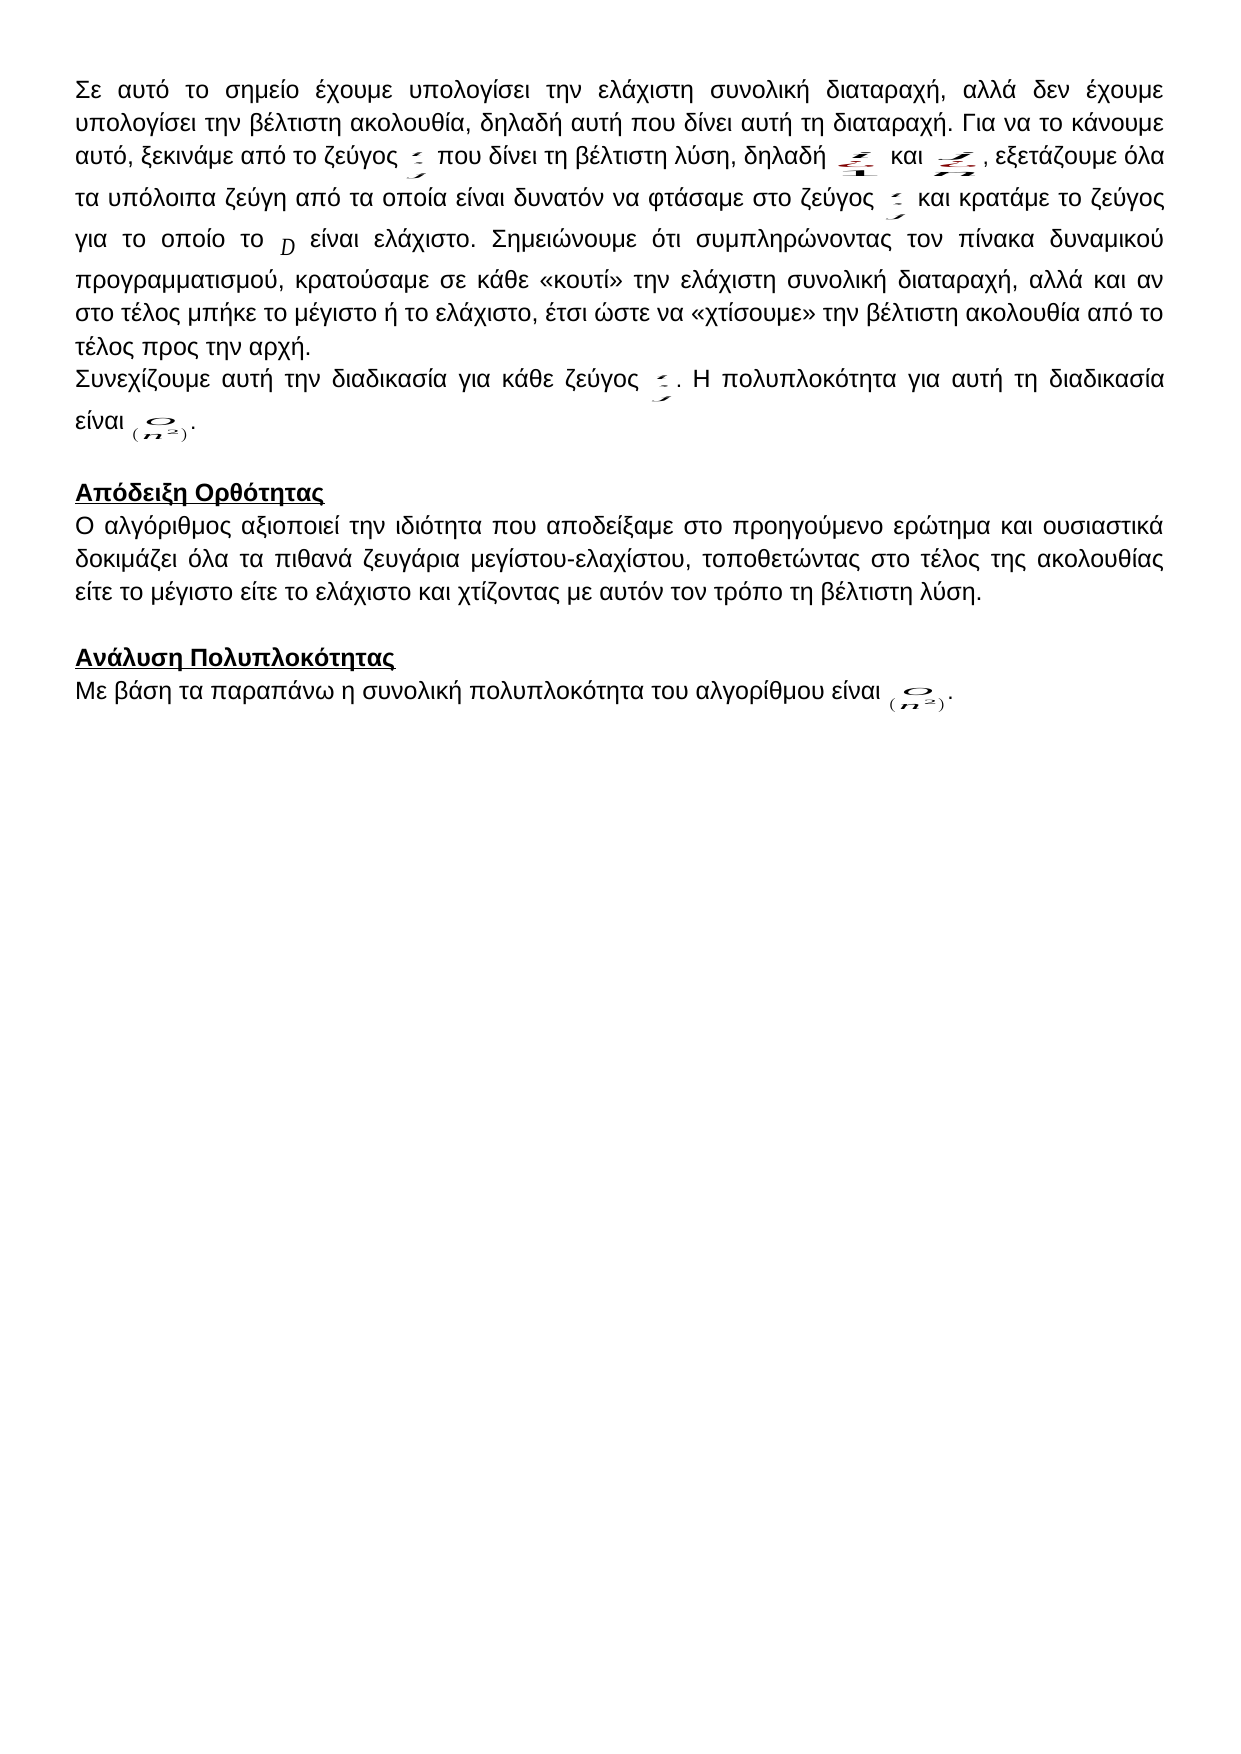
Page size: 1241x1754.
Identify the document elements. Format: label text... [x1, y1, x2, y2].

text Με βάση τα παραπάνω η συνολική πολυπλοκότητα του αλγορίθμου είναι . [75, 676, 1165, 713]
text Ανάλυση Πολυπλοκότητας [75, 643, 1165, 671]
text Σε αυτό το σημείο έχουμε υπολογίσει την ελάχιστη συνολική διαταραχή, αλλά δεν έχουμε υπολογίσει την βέλτιστη ακολουθία, δηλαδή αυτή που δίνει αυτή τη διαταραχή. Για να το κάνουμε αυτό, ξεκινάμε από το ζεύγος που δίνει τη βέλτιστη λύση, δηλαδή και , εξετάζουμε όλα τα υπόλοιπα ζεύγη από τα οποία είναι δυνατόν να φτάσαμε στο ζεύγος και κρατάμε το ζεύγος για το οποίο το είναι ελάχιστο. Σημειώνουμε ότι συμπληρώνοντας τον πίνακα δυναμικού προγραμματισμού, κρατούσαμε σε κάθε «κουτί» την ελάχιστη συνολική διαταραχή, αλλά και αν στο τέλος μπήκε το μέγιστο ή το ελάχιστο, έτσι ώστε να «χτίσουμε» την βέλτιστη ακολουθία από το τέλος προς την αρχή. [75, 75, 1165, 360]
text Συνεχίζουμε αυτή την διαδικασία για κάθε ζεύγος . Η πολυπλοκότητα για αυτή τη διαδικασία είναι . [75, 364, 1165, 443]
text Απόδειξη Ορθότητας [75, 478, 1165, 506]
text Ο αλγόριθμος αξιοποιεί την ιδιότητα που αποδείξαμε στο προηγούμενο ερώτημα και ουσιαστικά δοκιμάζει όλα τα πιθανά ζευγάρια μεγίστου-ελαχίστου, τοποθετώντας στο τέλος της ακολουθίας είτε το μέγιστο είτε το ελάχιστο και χτίζοντας με αυτόν τον τρόπο τη βέλτιστη λύση. [75, 511, 1165, 605]
